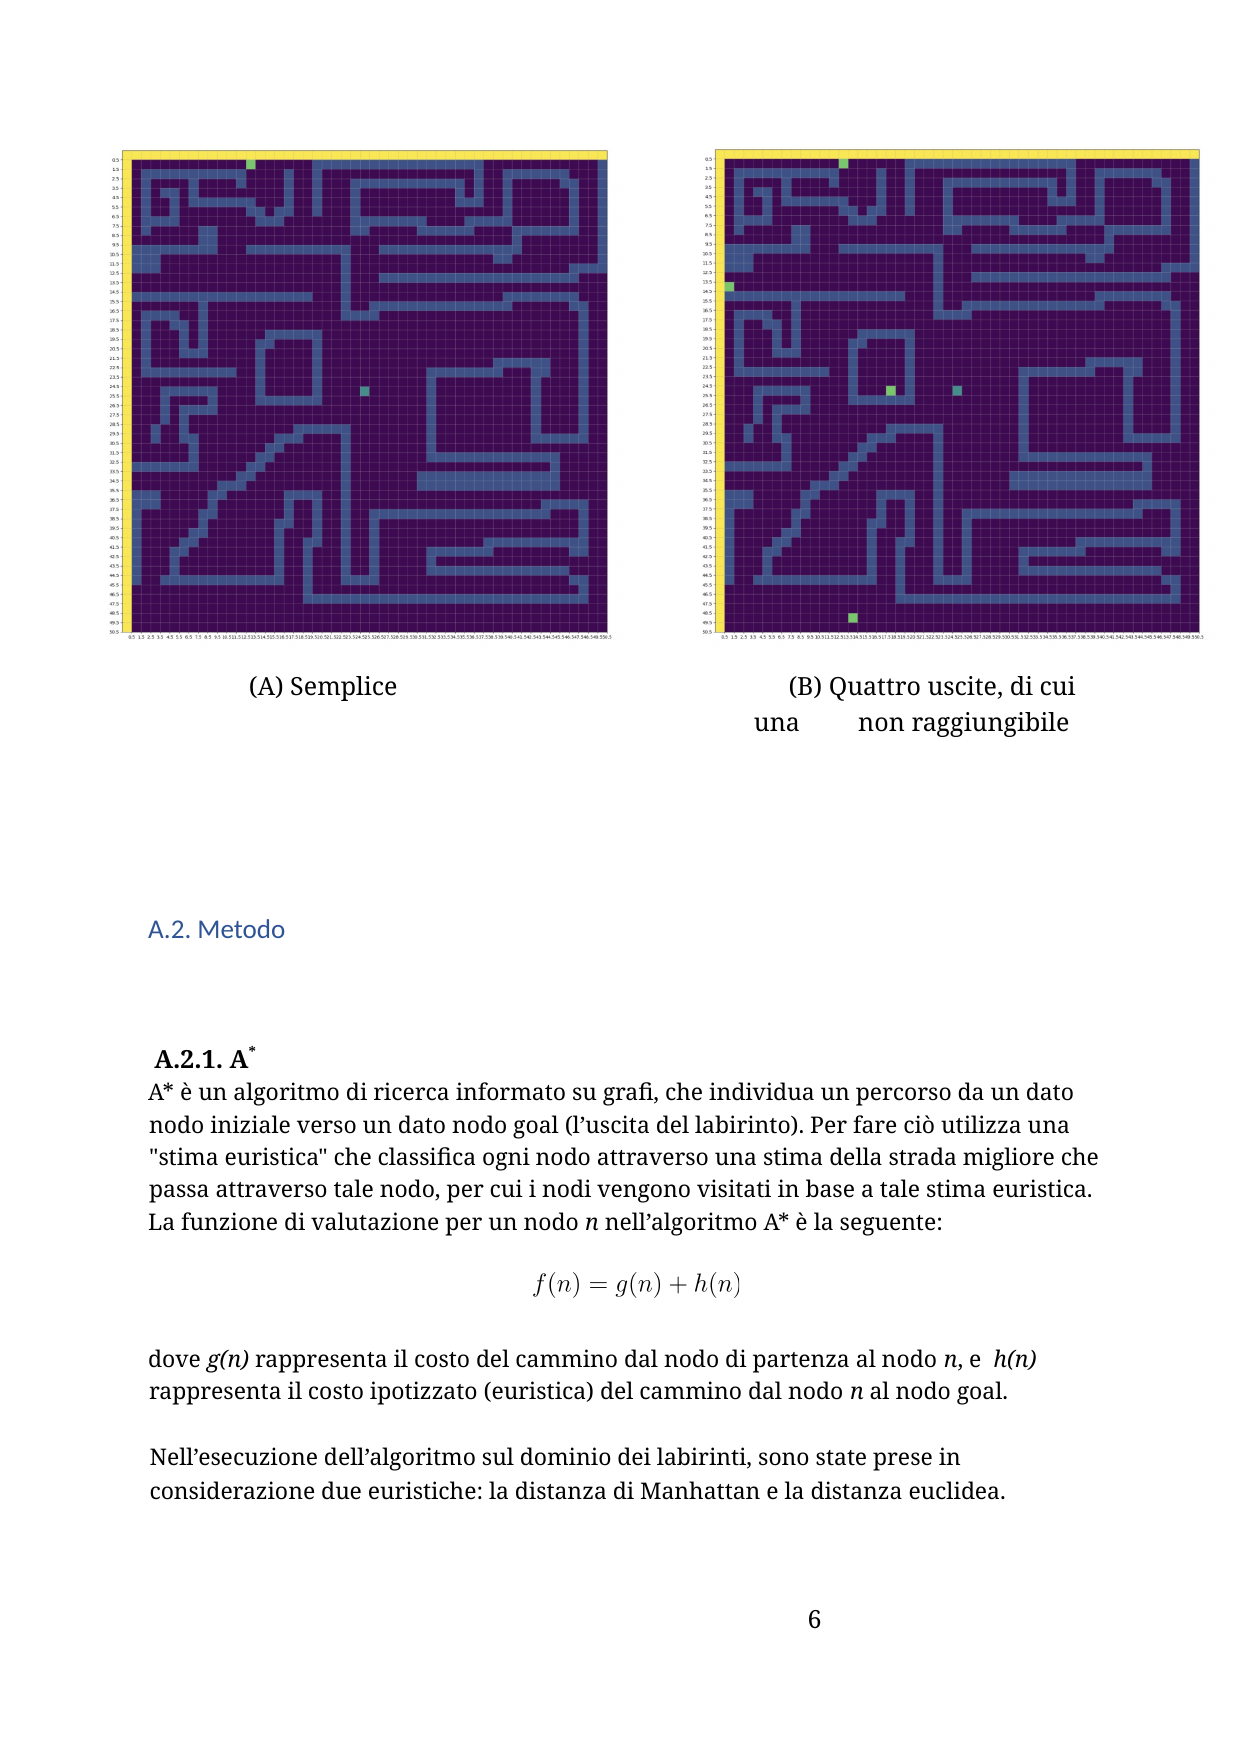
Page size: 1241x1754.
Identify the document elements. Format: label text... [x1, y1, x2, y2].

subtitle A.2.1. A* [148, 1041, 821, 1075]
text La funzione di valutazione per un nodo n nell’algoritmo A* è la seguente: [148, 1205, 1122, 1237]
text (A) Semplice (B) Quattro uscite, di cui una non raggiungibile [118, 669, 1076, 738]
picture [701, 147, 1214, 647]
subtitle A.2. Metodo [148, 912, 821, 945]
text dove g(n) rappresenta il costo del cammino dal nodo di partenza al nodo n, e h(n) rappresenta il costo ipotizzato (euristica) del cammino dal nodo n al nodo goal. [148, 1343, 1122, 1406]
text A* è un algoritmo di ricerca informato su grafi, che individua un percorso da un dato nodo iniziale verso un dato nodo goal (l’uscita del labirinto). Per fare ciò utilizza una "stima euristica" che classifica ogni nodo attraverso una stima della strada migliore che passa attraverso tale nodo, per cui i nodi vengono visitati in base a tale stima euristica. [148, 1076, 1122, 1204]
picture [533, 1272, 740, 1298]
text Nell’esecuzione dell’algoritmo sul dominio dei labirinti, sono state prese in considerazione due euristiche: la distanza di Manhattan e la distanza euclidea. [149, 1441, 1122, 1506]
picture [108, 148, 622, 647]
